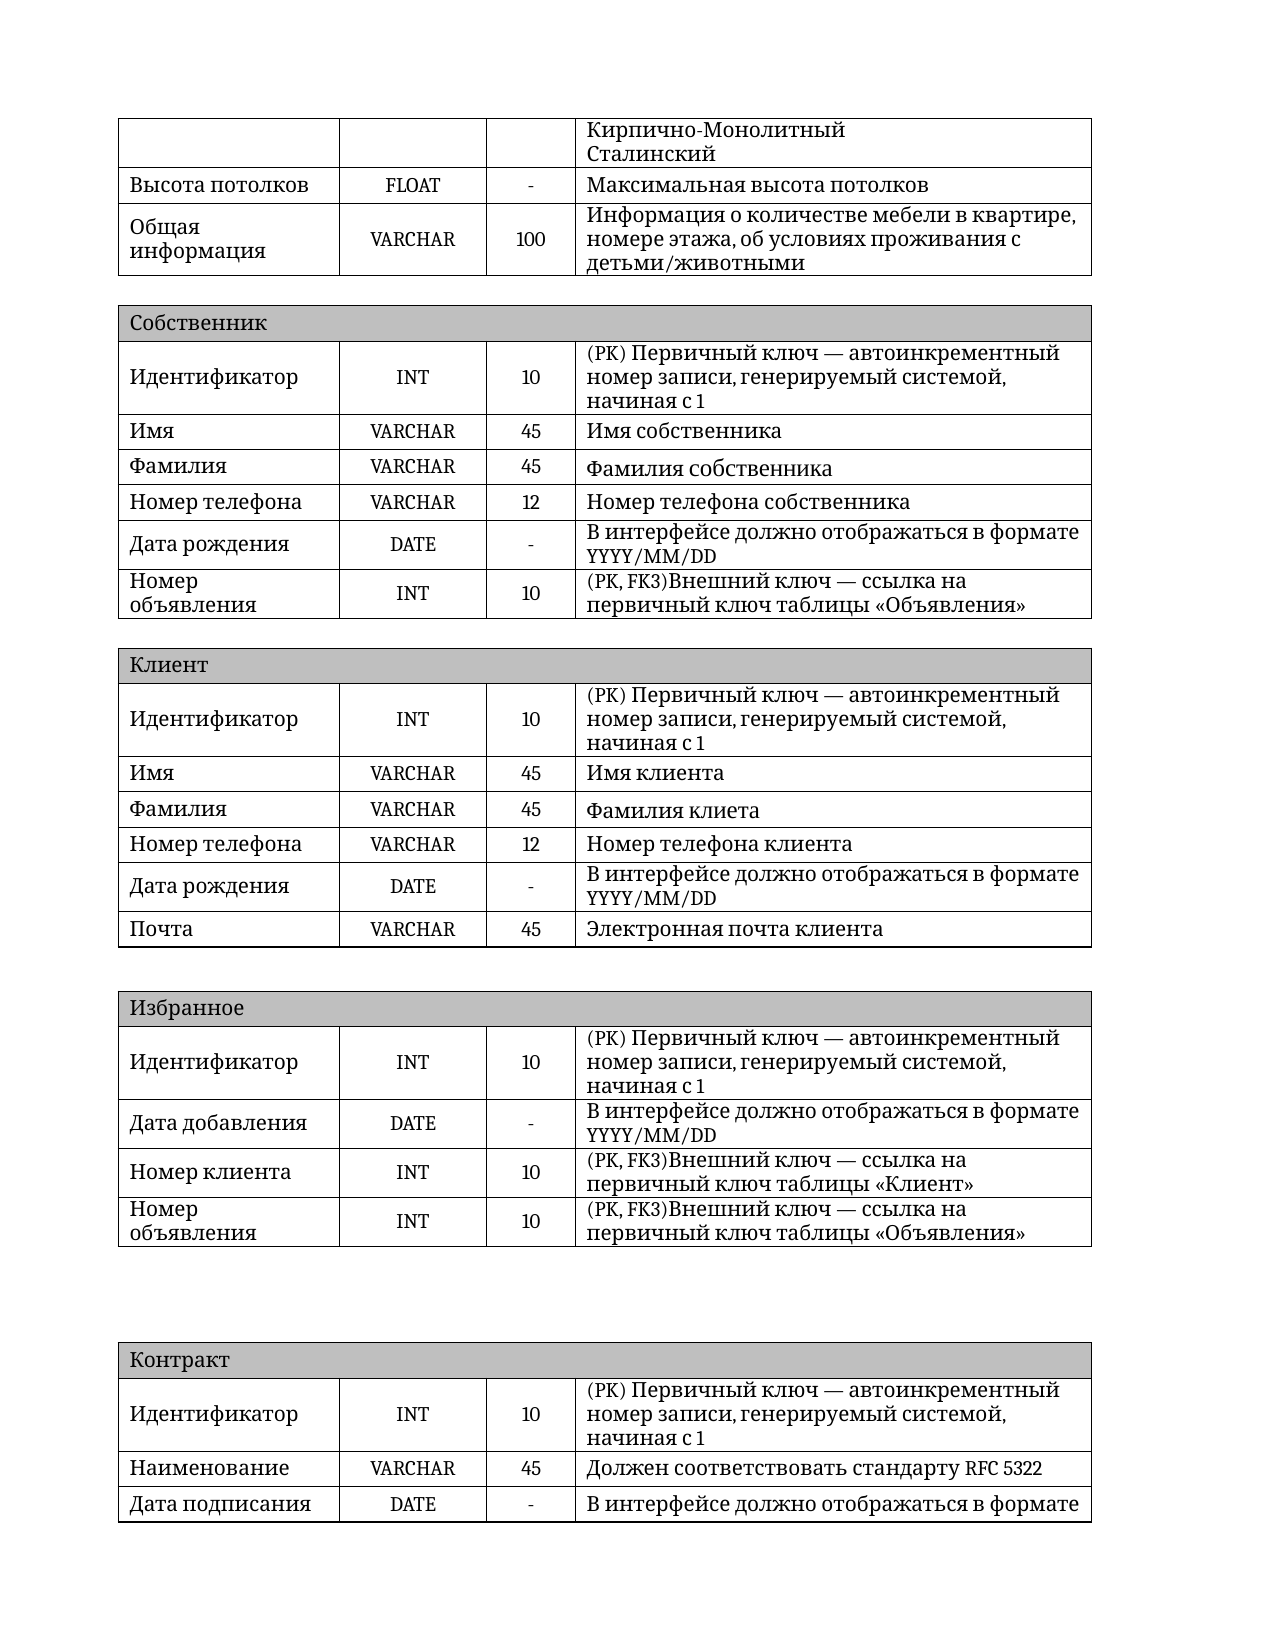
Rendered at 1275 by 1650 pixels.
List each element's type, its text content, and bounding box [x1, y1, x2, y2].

table_cell DATE [340, 863, 486, 911]
table_cell Высота потолков [119, 168, 339, 202]
table_cell (PK) Первичный ключ — автоинкрементный номер записи, генерируемый системой, начиная с 1 [576, 1027, 1091, 1099]
table_cell 12 [487, 828, 575, 862]
table_cell (PK) Первичный ключ — автоинкрементный номер записи, генерируемый системой, начиная с 1 [576, 342, 1091, 413]
table_cell 10 [487, 1379, 575, 1451]
table_cell Должен соответствовать стандарту RFC 5322 [576, 1452, 1091, 1486]
table_cell INT [340, 1027, 486, 1099]
table_cell (PK) Первичный ключ — автоинкрементный номер записи, генерируемый системой, начиная с 1 [576, 1379, 1091, 1451]
table_cell Имя [119, 757, 339, 791]
table_cell Имя клиента [576, 757, 1091, 791]
table_cell VARCHAR [340, 828, 486, 862]
table_header Собственник [119, 306, 1091, 341]
table_cell - [487, 1100, 575, 1148]
table_cell FLOAT [340, 168, 486, 202]
table_cell (PK, FK3)Внешний ключ — ссылка на первичный ключ таблицы «Объявления» [576, 1198, 1091, 1246]
table_cell 10 [487, 1027, 575, 1099]
table_cell VARCHAR [340, 204, 486, 275]
table_cell Номер объявления [119, 570, 339, 618]
table_cell Дата добавления [119, 1100, 339, 1148]
table_cell 10 [487, 1149, 575, 1197]
table_cell В интерфейсе должно отображаться в формате YYYY/MM/DD [576, 863, 1091, 911]
table_cell Общая информация [119, 204, 339, 275]
table_cell В интерфейсе должно отображаться в формате YYYY/MM/DD [576, 521, 1091, 569]
table_cell 45 [487, 792, 575, 827]
table_cell Фамилия собственника [576, 450, 1091, 484]
table_cell INT [340, 684, 486, 756]
table_cell Фамилия [119, 792, 339, 827]
table_cell Фамилия [119, 450, 339, 484]
table_cell DATE [340, 1100, 486, 1148]
table_cell В интерфейсе должно отображаться в формате [576, 1487, 1091, 1521]
table_cell VARCHAR [340, 415, 486, 449]
table_cell Кирпично-Монолитный Сталинский [576, 119, 1091, 167]
table_cell Информация о количестве мебели в квартире, номере этажа, об условиях проживания с детьми/животными [576, 204, 1091, 275]
table_cell INT [340, 1379, 486, 1451]
table_cell Номер клиента [119, 1149, 339, 1197]
table_cell VARCHAR [340, 792, 486, 827]
table_cell Максимальная высота потолков [576, 168, 1091, 202]
table_cell Имя [119, 415, 339, 449]
table_cell (PK, FK3)Внешний ключ — ссылка на первичный ключ таблицы «Объявления» [576, 570, 1091, 618]
table_cell Идентификатор [119, 342, 339, 413]
table_cell - [487, 168, 575, 202]
table_cell 10 [487, 684, 575, 756]
table_cell 10 [487, 342, 575, 413]
table_cell INT [340, 342, 486, 413]
table_cell Номер телефона собственника [576, 485, 1091, 520]
table_cell VARCHAR [340, 1452, 486, 1486]
table_cell 45 [487, 450, 575, 484]
table_cell Электронная почта клиента [576, 912, 1091, 946]
table_cell Дата рождения [119, 521, 339, 569]
table_cell - [487, 863, 575, 911]
table_cell Номер телефона клиента [576, 828, 1091, 862]
table_cell Номер телефона [119, 828, 339, 862]
table_cell DATE [340, 521, 486, 569]
table_cell Фамилия клиета [576, 792, 1091, 827]
table_cell Идентификатор [119, 1027, 339, 1099]
table_cell [340, 119, 486, 167]
table_cell [119, 119, 339, 167]
table_cell VARCHAR [340, 485, 486, 520]
table_cell Номер телефона [119, 485, 339, 520]
table_cell DATE [340, 1487, 486, 1521]
table_cell Идентификатор [119, 684, 339, 756]
table_cell 45 [487, 1452, 575, 1486]
table_cell (PK, FK3)Внешний ключ — ссылка на первичный ключ таблицы «Клиент» [576, 1149, 1091, 1197]
table_header Контракт [119, 1343, 1091, 1378]
table_cell Почта [119, 912, 339, 946]
table_cell 10 [487, 1198, 575, 1246]
table_cell INT [340, 1198, 486, 1246]
table_cell - [487, 1487, 575, 1521]
table_cell 45 [487, 757, 575, 791]
table_cell Дата рождения [119, 863, 339, 911]
table_cell 10 [487, 570, 575, 618]
table_cell 100 [487, 204, 575, 275]
table_cell VARCHAR [340, 757, 486, 791]
table_cell Наименование [119, 1452, 339, 1486]
table_cell VARCHAR [340, 912, 486, 946]
table_cell 45 [487, 912, 575, 946]
table_cell INT [340, 1149, 486, 1197]
table_cell Идентификатор [119, 1379, 339, 1451]
table_header Клиент [119, 649, 1091, 683]
table_cell [487, 119, 575, 167]
table_cell Номер объявления [119, 1198, 339, 1246]
table_cell Дата подписания [119, 1487, 339, 1521]
table_cell Имя собственника [576, 415, 1091, 449]
table_header Избранное [119, 992, 1091, 1026]
table_cell (PK) Первичный ключ — автоинкрементный номер записи, генерируемый системой, начиная с 1 [576, 684, 1091, 756]
table_cell 45 [487, 415, 575, 449]
table_cell VARCHAR [340, 450, 486, 484]
table_cell - [487, 521, 575, 569]
table_cell 12 [487, 485, 575, 520]
table_cell В интерфейсе должно отображаться в формате YYYY/MM/DD [576, 1100, 1091, 1148]
table_cell INT [340, 570, 486, 618]
